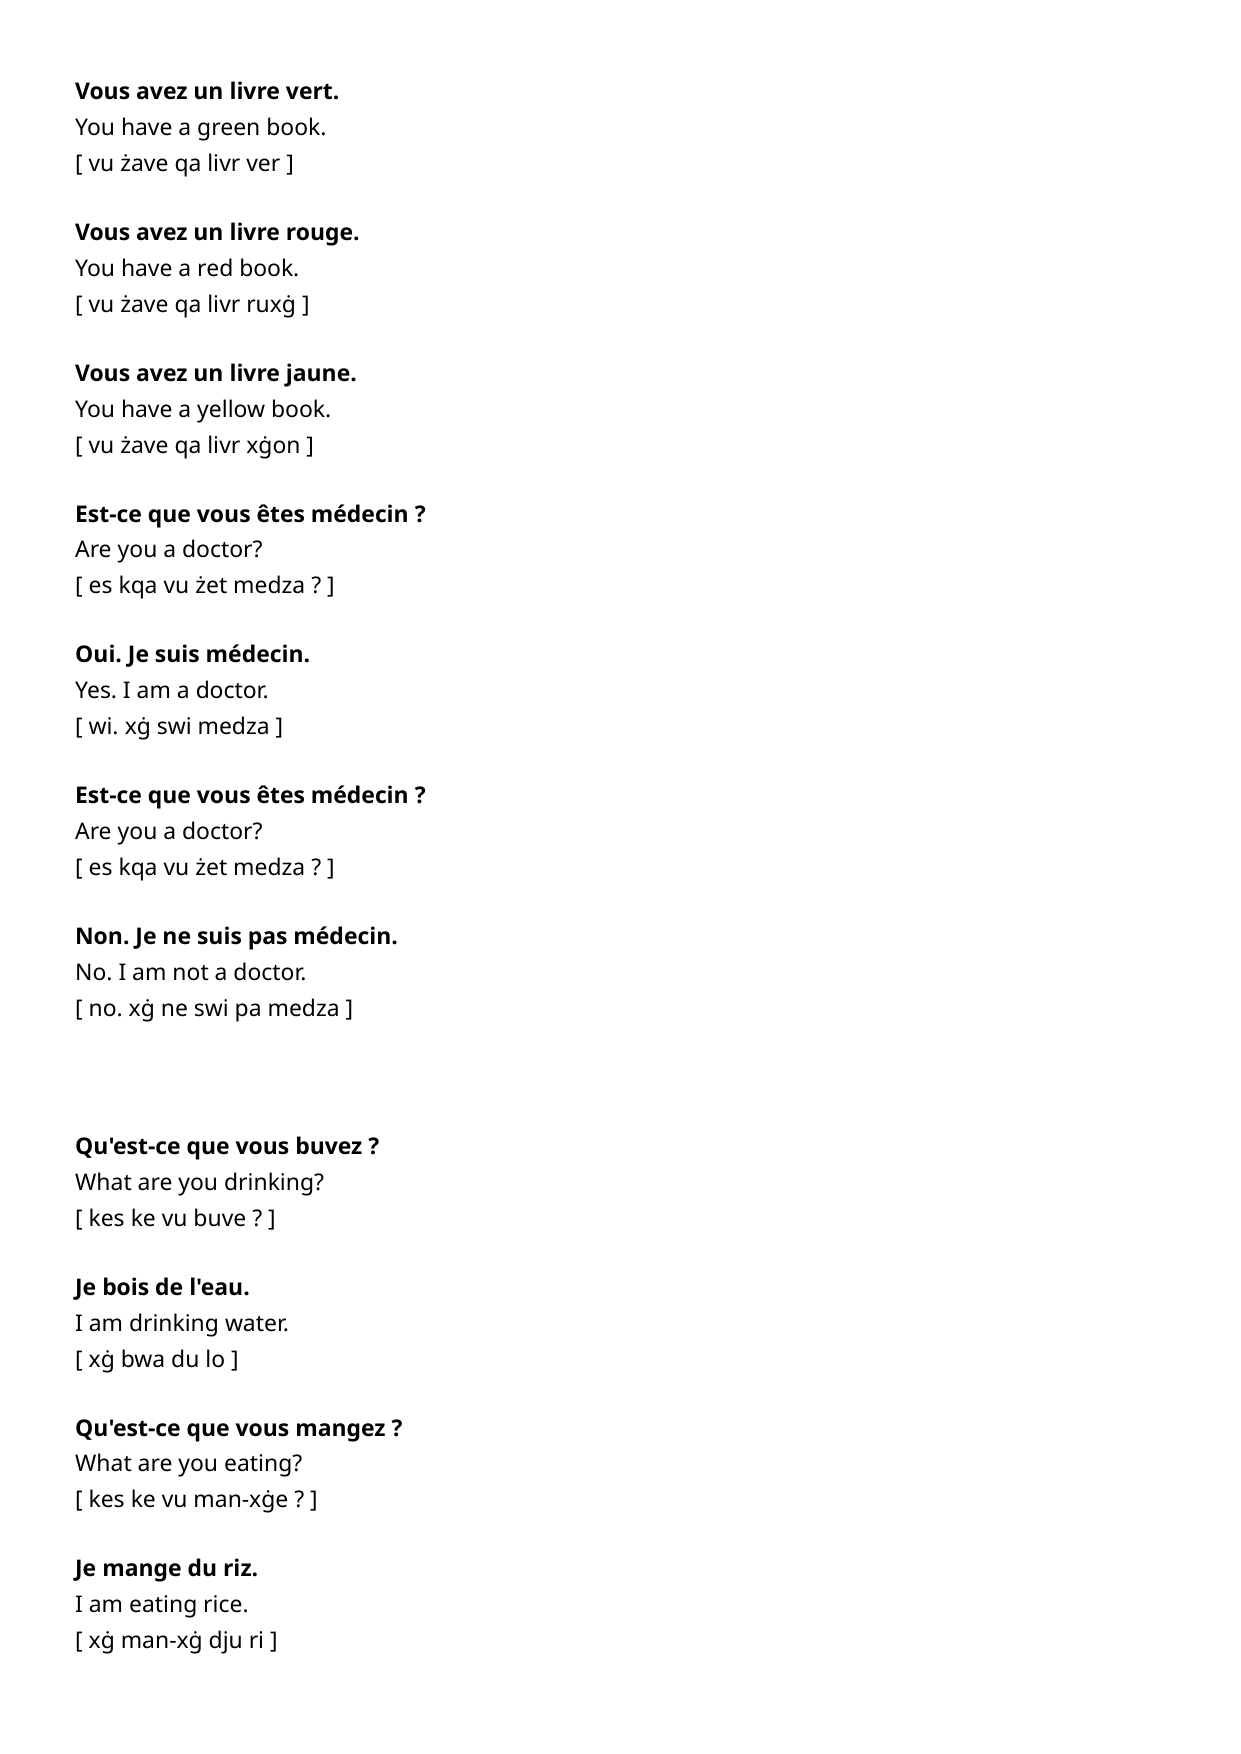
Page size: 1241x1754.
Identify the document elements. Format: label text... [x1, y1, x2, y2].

text Vous avez un livre jaune. You have a yellow book. [ vu żave qa livr xġon ] [75, 357, 1165, 460]
text Est-ce que vous êtes médecin ? Are you a doctor? [ es kqa vu żet medza ? ] [75, 497, 1165, 601]
text Non. Je ne suis pas médecin. No. I am not a doctor. [ no. xġ ne swi pa medza ] [75, 920, 1165, 1023]
text Vous avez un livre vert. You have a green book. [ vu żave qa livr ver ] [75, 75, 1165, 178]
text Est-ce que vous êtes médecin ? Are you a doctor? [ es kqa vu żet medza ? ] [75, 779, 1165, 882]
text Vous avez un livre rouge. You have a red book. [ vu żave qa livr ruxġ ] [75, 216, 1165, 319]
text Je bois de l'eau. I am drinking water. [ xġ bwa du lo ] [75, 1271, 1165, 1374]
text Qu'est-ce que vous buvez ? What are you drinking? [ kes ke vu buve ? ] [75, 1130, 1165, 1233]
text Je mange du riz. I am eating rice. [ xġ man-xġ dju ri ] [75, 1552, 1165, 1655]
text Oui. Je suis médecin. Yes. I am a doctor. [ wi. xġ swi medza ] [75, 638, 1165, 741]
text Qu'est-ce que vous mangez ? What are you eating? [ kes ke vu man-xġe ? ] [75, 1411, 1165, 1514]
